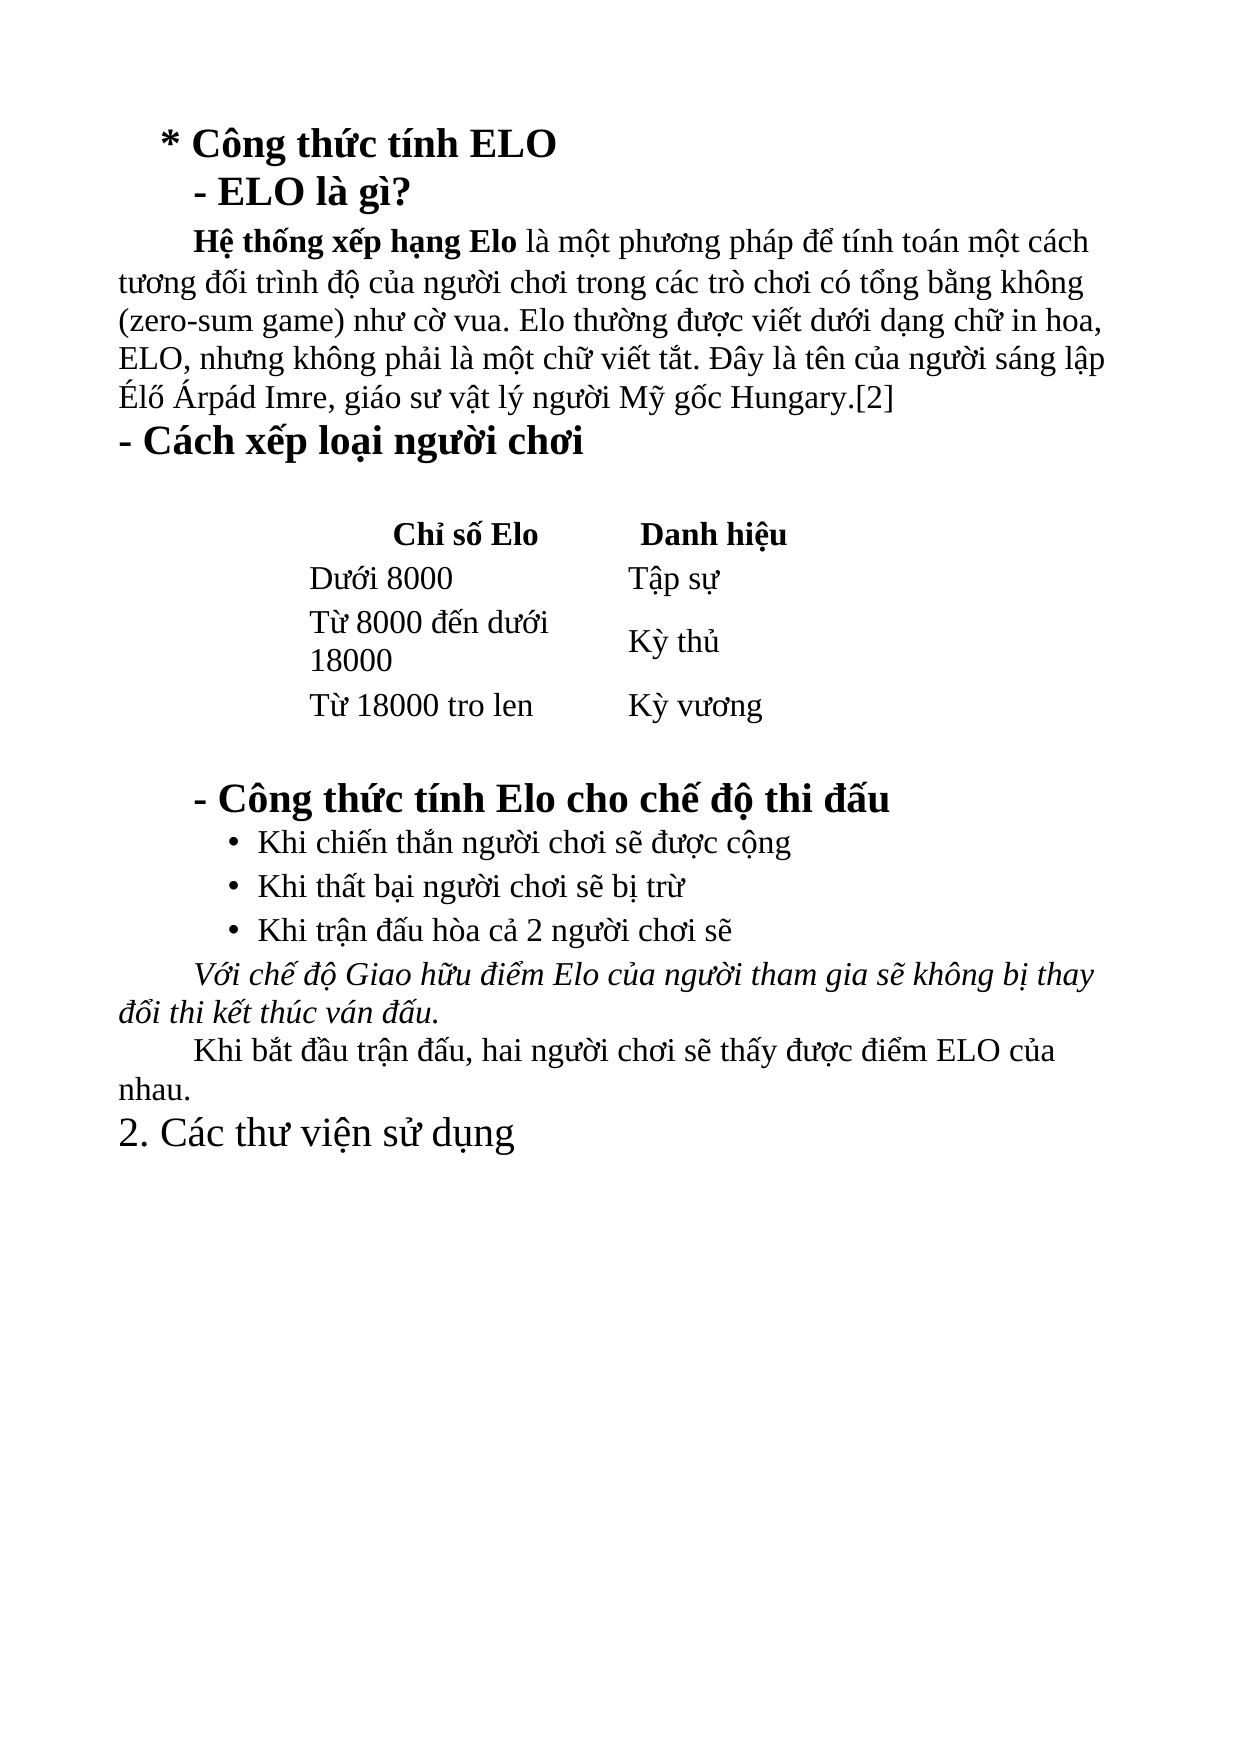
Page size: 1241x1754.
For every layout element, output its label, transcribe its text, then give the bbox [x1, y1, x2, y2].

list Khi trận đấu hòa cả 2 người chơi sẽ [228, 910, 1122, 948]
table_cell Từ 18000 tro len [306, 682, 625, 726]
list Khi chiến thắn người chơi sẽ được cộng [228, 822, 1122, 860]
list Khi thất bại người chơi sẽ bị trừ [228, 866, 1122, 904]
text - Công thức tính Elo cho chế độ thi đấu [118, 774, 1122, 822]
table_header Chỉ số Elo [306, 511, 625, 555]
table_cell Từ 8000 đến dưới 18000 [306, 599, 625, 682]
text - Cách xếp loại người chơi [118, 415, 1122, 463]
table_cell Tập sự [625, 555, 802, 599]
text * Công thức tính ELO [118, 118, 1122, 166]
text Với chế độ Giao hữu điểm Elo của người tham gia sẽ không bị thay đổi thi kết thúc ván đấu. [118, 954, 1122, 1031]
table_cell Kỳ vương [625, 682, 802, 726]
text - ELO là gì? [118, 166, 1122, 214]
text Khi bắt đầu trận đấu, hai người chơi sẽ thấy được điểm ELO của nhau. [118, 1031, 1122, 1107]
text 2. Các thư viện sử dụng [118, 1107, 1122, 1155]
table_cell Dưới 8000 [306, 555, 625, 599]
table_header Danh hiệu [625, 511, 802, 555]
table_cell Kỳ thủ [625, 599, 802, 682]
text Hệ thống xếp hạng Elo là một phương pháp để tính toán một cách tương đối trình độ của người chơi trong các trò chơi có tổng bằng không (zero-sum game) như cờ vua. Elo thường được viết dưới dạng chữ in hoa, ELO, nhưng không phải là một chữ viết tắt. Đây là tên của người sáng lập Élő Árpád Imre, giáo sư vật lý người Mỹ gốc Hungary.[2] [118, 214, 1122, 415]
